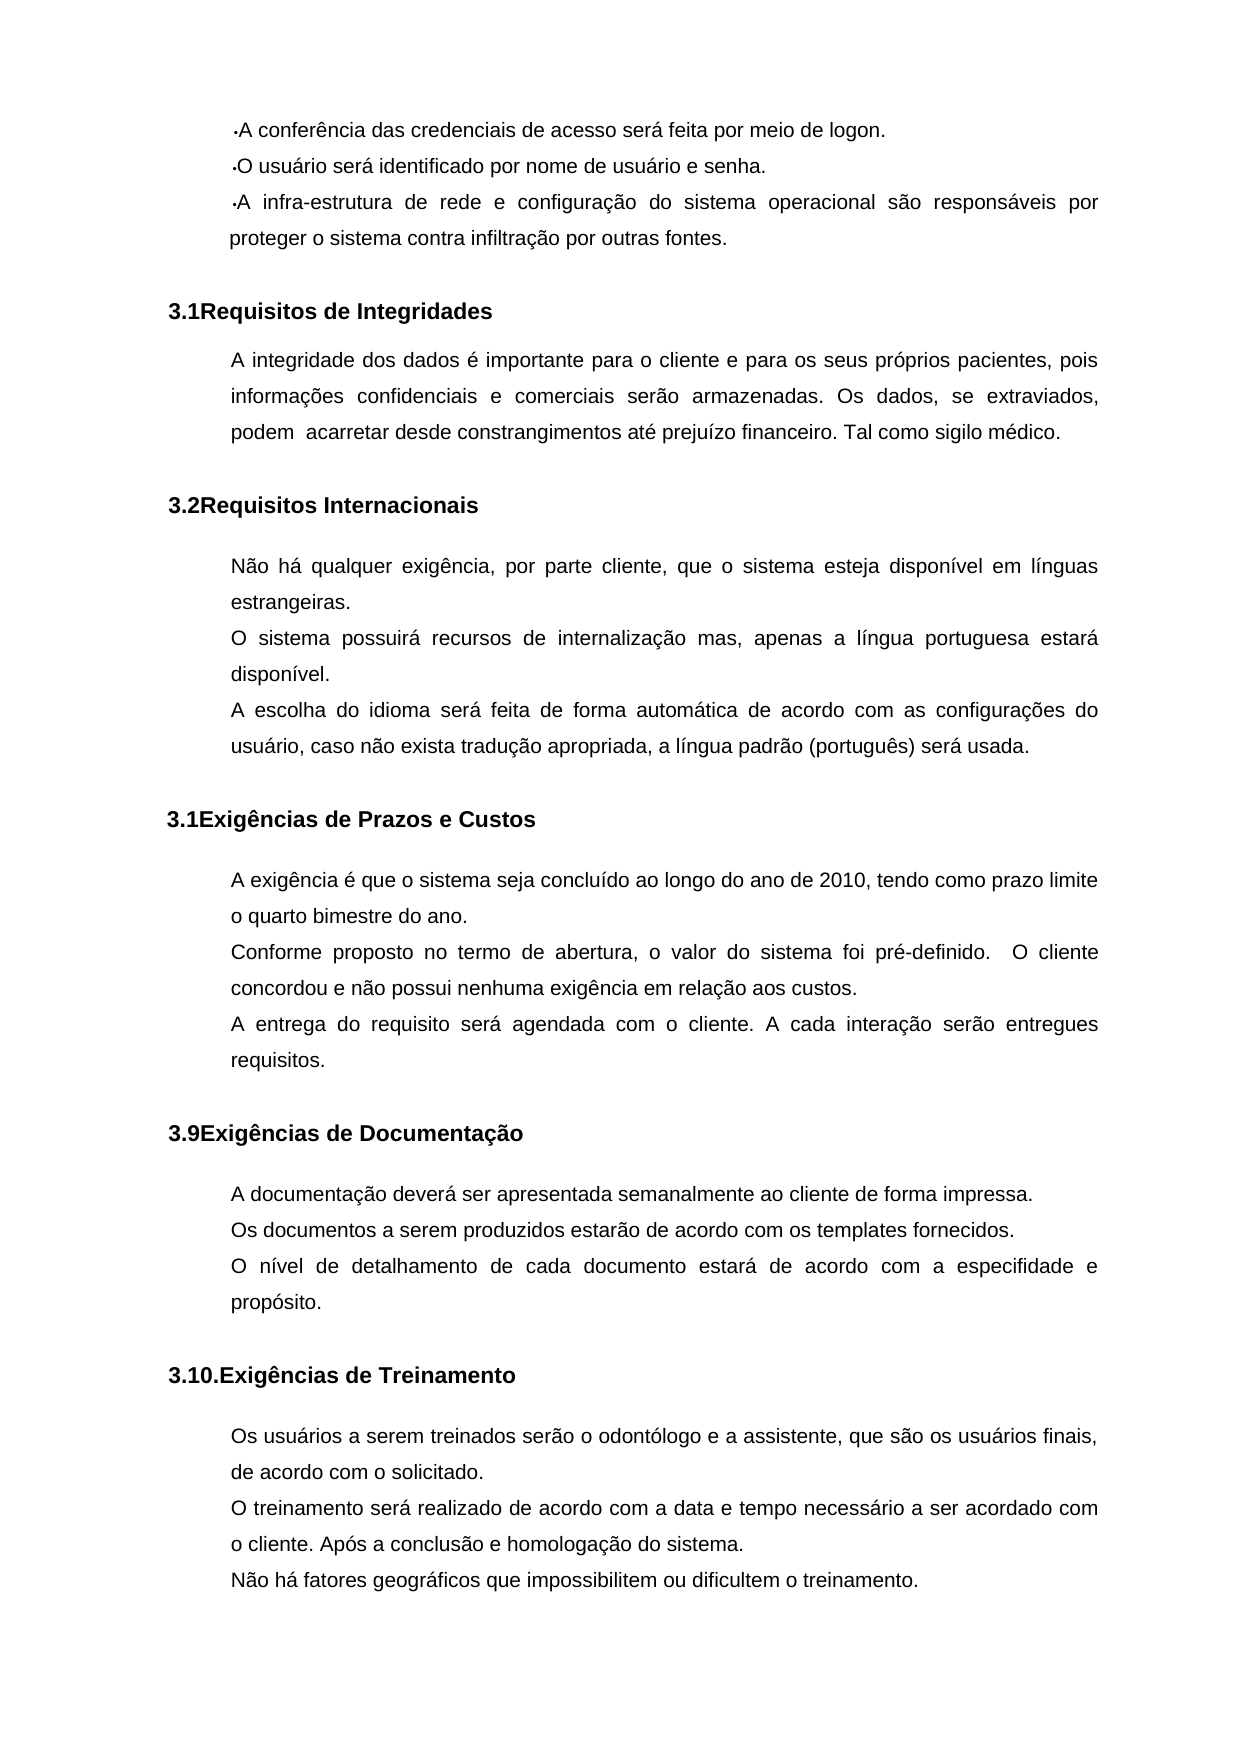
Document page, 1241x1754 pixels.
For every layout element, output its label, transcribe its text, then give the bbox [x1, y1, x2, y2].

subtitle Exigências de Treinamento [168, 1362, 1100, 1388]
text Os usuários a serem treinados serão o odontólogo e a assistente, que são os usuários finais, de acordo com o solicitado. [231, 1424, 1100, 1484]
text Conforme proposto no termo de abertura, o valor do sistema foi pré-definido. O cliente concordou e não possui nenhuma exigência em relação aos custos. [231, 940, 1100, 1000]
subtitle Requisitos de Integridades [168, 298, 1100, 324]
text A exigência é que o sistema seja concluído ao longo do ano de 2010, tendo como prazo limite o quarto bimestre do ano. [231, 868, 1100, 928]
list A conferência das credenciais de acesso será feita por meio de logon. [234, 118, 1100, 142]
subtitle Exigências de Documentação [168, 1119, 1100, 1146]
list A infra-estrutura de rede e configuração do sistema operacional são responsáveis por proteger o sistema contra infiltração por outras fontes. [229, 190, 1100, 250]
text A entrega do requisito será agendada com o cliente. A cada interação serão entregues requisitos. [231, 1012, 1100, 1072]
text Não há fatores geográficos que impossibilitem ou dificultem o treinamento. [231, 1568, 1100, 1592]
text A documentação deverá ser apresentada semanalmente ao cliente de forma impressa. [231, 1182, 1100, 1206]
text Os documentos a serem produzidos estarão de acordo com os templates fornecidos. [231, 1218, 1100, 1242]
subtitle Requisitos Internacionais [168, 492, 1100, 518]
text O treinamento será realizado de acordo com a data e tempo necessário a ser acordado com o cliente. Após a conclusão e homologação do sistema. [231, 1496, 1100, 1556]
list O sistema possuirá recursos de internalização mas, apenas a língua portuguesa estará disponível. [193, 626, 1100, 686]
subtitle Exigências de Prazos e Custos [167, 806, 1100, 832]
list O usuário será identificado por nome de usuário e senha. [229, 154, 1100, 178]
list Não há qualquer exigência, por parte cliente, que o sistema esteja disponível em línguas estrangeiras. [193, 554, 1100, 614]
text O nível de detalhamento de cada documento estará de acordo com a especifidade e propósito. [231, 1254, 1100, 1314]
text A integridade dos dados é importante para o cliente e para os seus próprios pacientes, pois informações confidenciais e comerciais serão armazenadas. Os dados, se extraviados, podem acarretar desde constrangimentos até prejuízo financeiro. Tal como sigilo médico. [231, 348, 1100, 444]
list A escolha do idioma será feita de forma automática de acordo com as configurações do usuário, caso não exista tradução apropriada, a língua padrão (português) será usada. [193, 698, 1100, 758]
